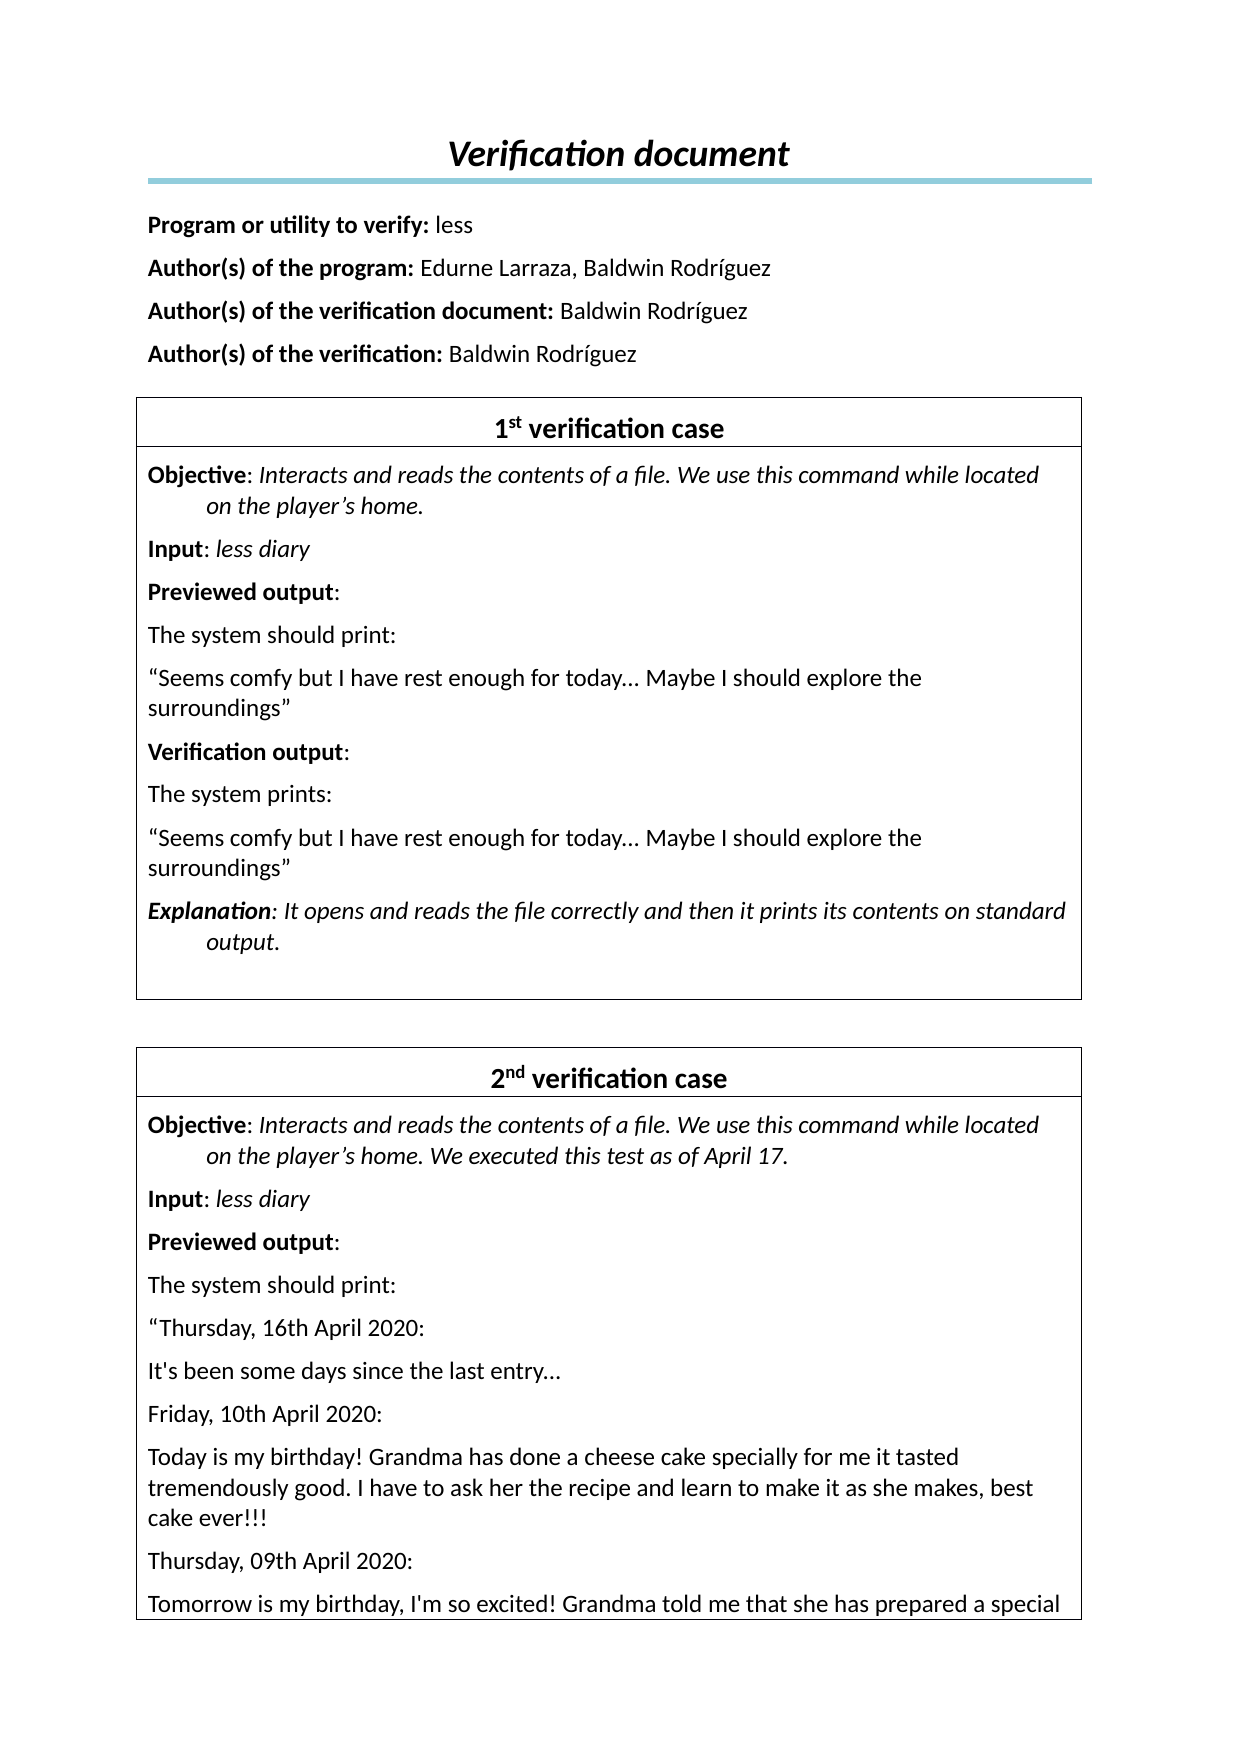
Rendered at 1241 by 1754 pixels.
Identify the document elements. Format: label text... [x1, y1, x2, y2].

table_header 1st verification case [137, 398, 1081, 446]
text Author(s) of the verification: Baldwin Rodríguez [148, 338, 1092, 369]
table_cell Objective: Interacts and reads the contents of a file. We use this command while located on the player’s home. We executed this test as of April 17. Input: less diary Previewed output: The system should print: “Thursday, 16th April 2020: It's been some days since the last entry... Friday, 10th April 2020: Today is my birthday! Grandma has done a cheese cake specially for me it tasted tremendously good. I have to ask her the recipe and learn to make it as she makes, best cake ever!!! Thursday, 09th April 2020: Tomorrow is my birthday, I'm so excited! Grandma told me that she has prepared a special [137, 1097, 1081, 1619]
table_header 2nd verification case [137, 1048, 1081, 1096]
text Verification document [148, 130, 1092, 178]
text Program or utility to verify: less [148, 209, 1092, 240]
text Author(s) of the program: Edurne Larraza, Baldwin Rodríguez [148, 252, 1092, 283]
text Author(s) of the verification document: Baldwin Rodríguez [148, 295, 1092, 326]
table_cell Objective: Interacts and reads the contents of a file. We use this command while located on the player’s home. Input: less diary Previewed output: The system should print: “Seems comfy but I have rest enough for today... Maybe I should explore the surroundings” Verification output: The system prints: “Seems comfy but I have rest enough for today... Maybe I should explore the surroundings” Explanation: It opens and reads the file correctly and then it prints its contents on standard output. [137, 447, 1081, 999]
